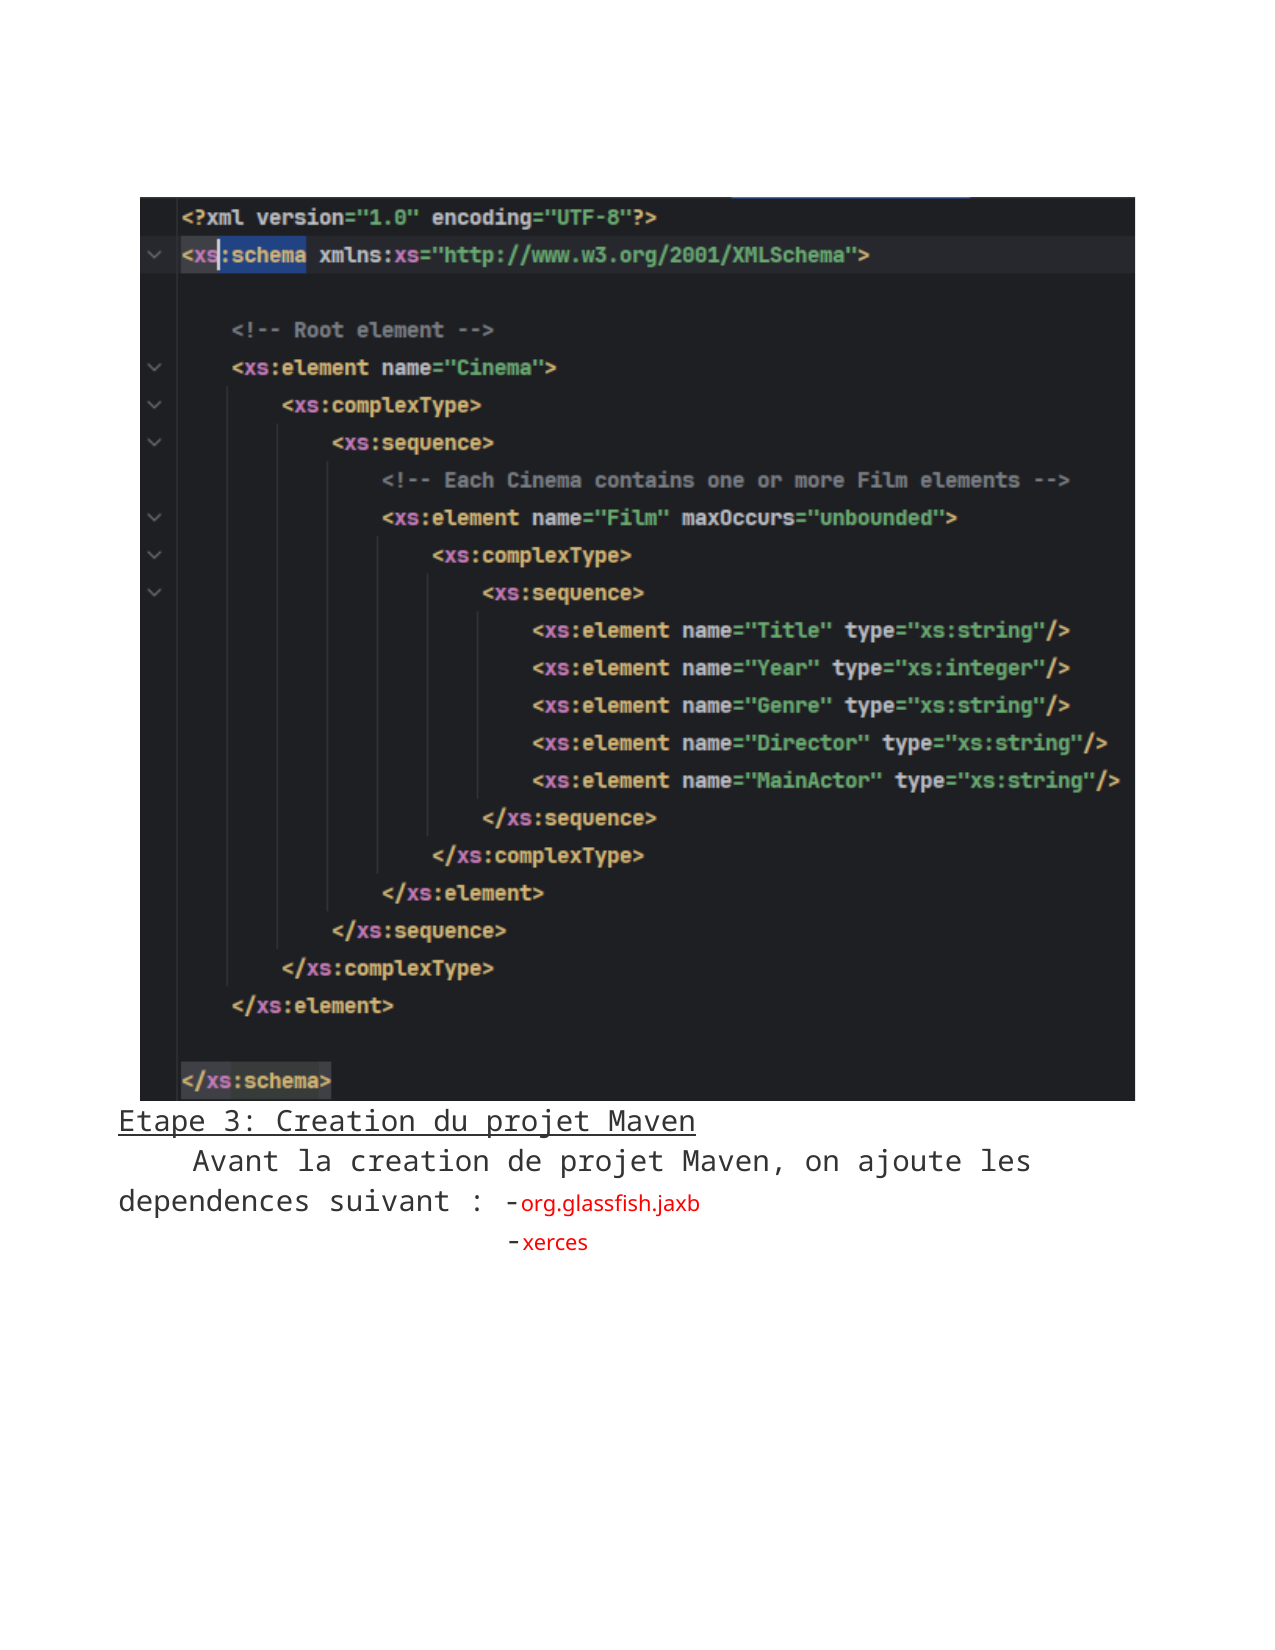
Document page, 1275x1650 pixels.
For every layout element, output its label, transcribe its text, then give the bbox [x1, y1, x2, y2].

text -xerces [118, 1220, 1157, 1259]
text Avant la creation de projet Maven, on ajoute les dependences suivant : -org.glassfish.jaxb [118, 1140, 1157, 1220]
text Etape 3: Creation du projet Maven [118, 197, 1157, 1140]
picture [140, 197, 1136, 1101]
